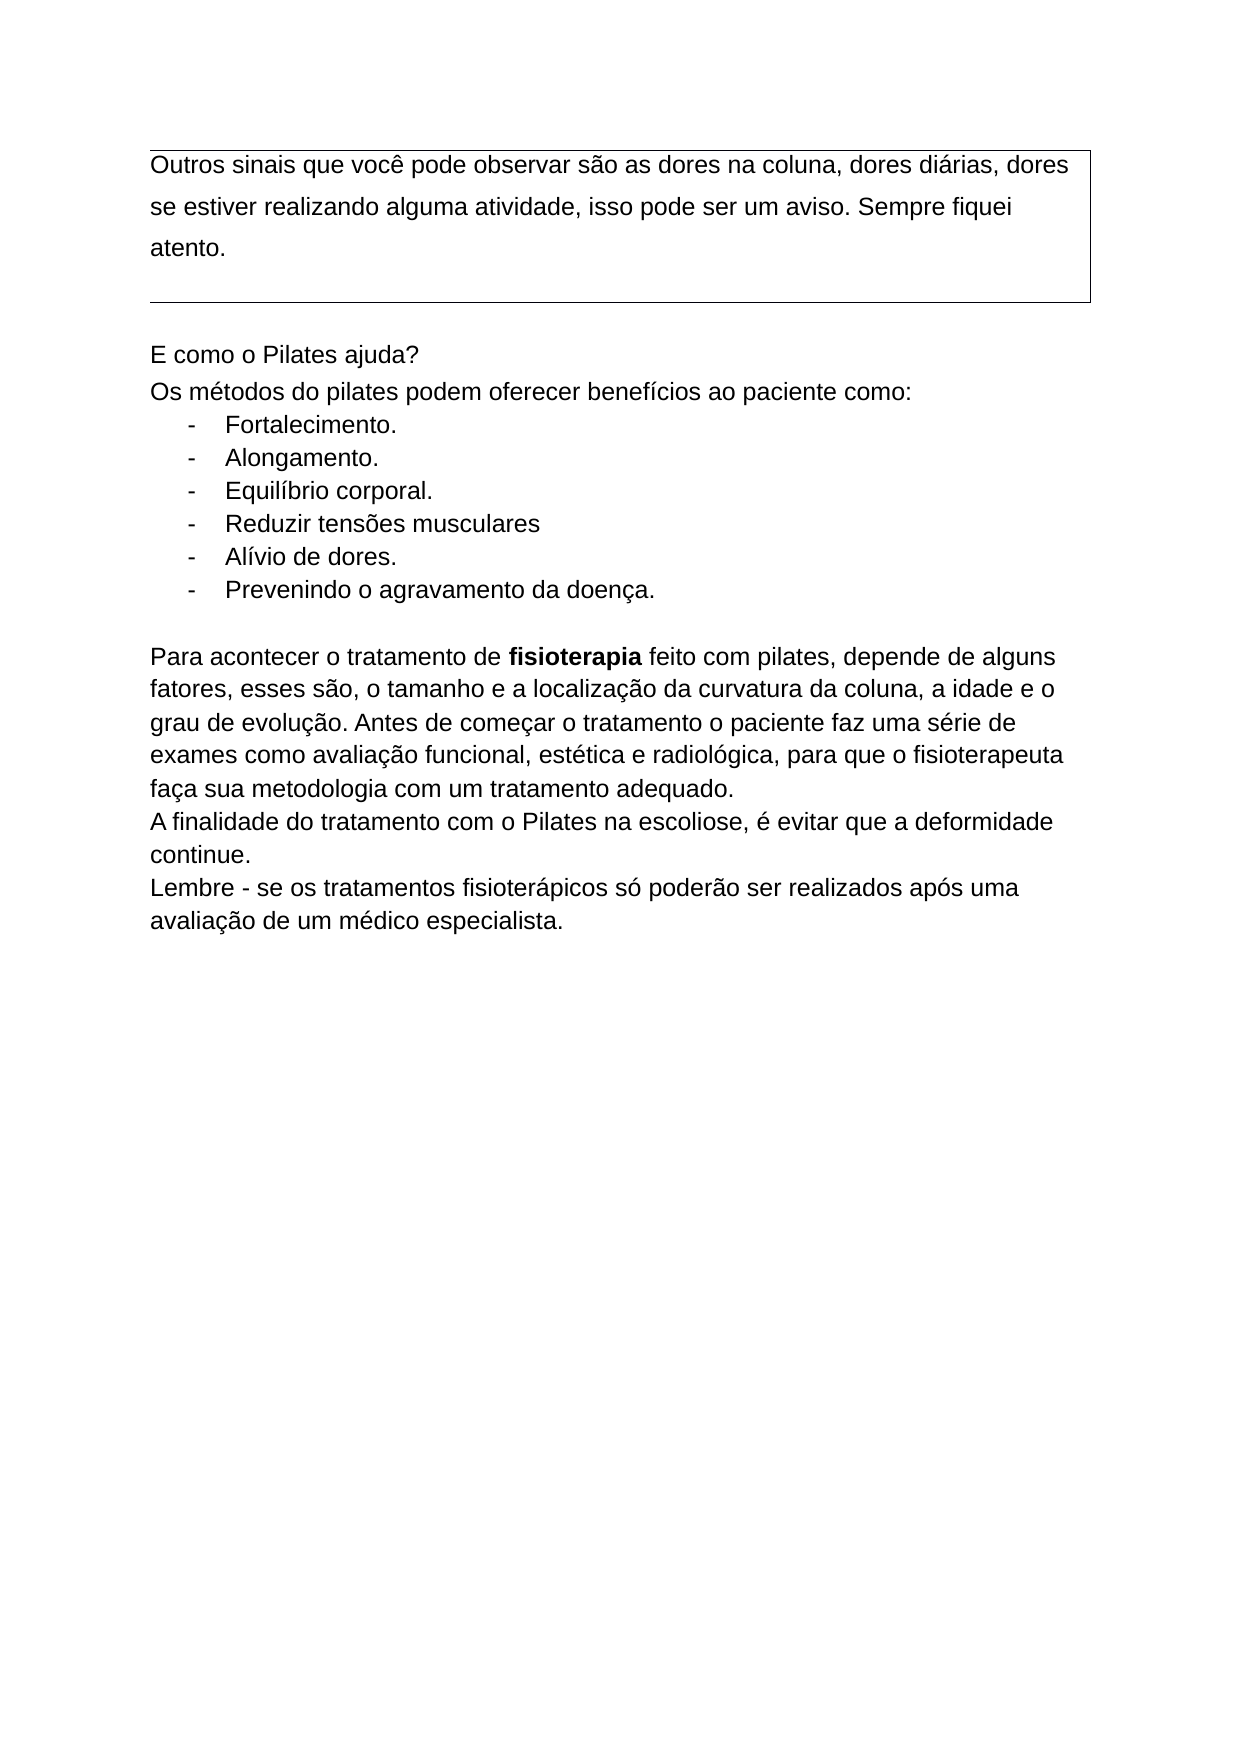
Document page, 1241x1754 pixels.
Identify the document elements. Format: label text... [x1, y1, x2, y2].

list Prevenindo o agravamento da doença. [187, 575, 1090, 604]
list Fortalecimento. [187, 410, 1090, 439]
text Os métodos do pilates podem oferecer benefícios ao paciente como: [150, 377, 1090, 406]
list Equilíbrio corporal. [187, 476, 1090, 505]
text Lembre - se os tratamentos fisioterápicos só poderão ser realizados após uma avaliação de um médico especialista. [150, 873, 1090, 934]
text A finalidade do tratamento com o Pilates na escoliose, é evitar que a deformidade continue. [150, 807, 1090, 868]
text Outros sinais que você pode observar são as dores na coluna, dores diárias, dores se estiver realizando alguma atividade, isso pode ser um aviso. Sempre fiquei atento. [150, 151, 1090, 261]
list Alívio de dores. [187, 542, 1090, 571]
text Para acontecer o tratamento de fisioterapia feito com pilates, depende de alguns fatores, esses são, o tamanho e a localização da curvatura da coluna, a idade e o grau de evolução. Antes de começar o tratamento o paciente faz uma série de exames como avaliação funcional, estética e radiológica, para que o fisioterapeuta faça sua metodologia com um tratamento adequado. [150, 641, 1090, 802]
subtitle E como o Pilates ajuda? [150, 340, 1090, 369]
list Alongamento. [187, 443, 1090, 472]
list Reduzir tensões musculares [187, 509, 1090, 538]
